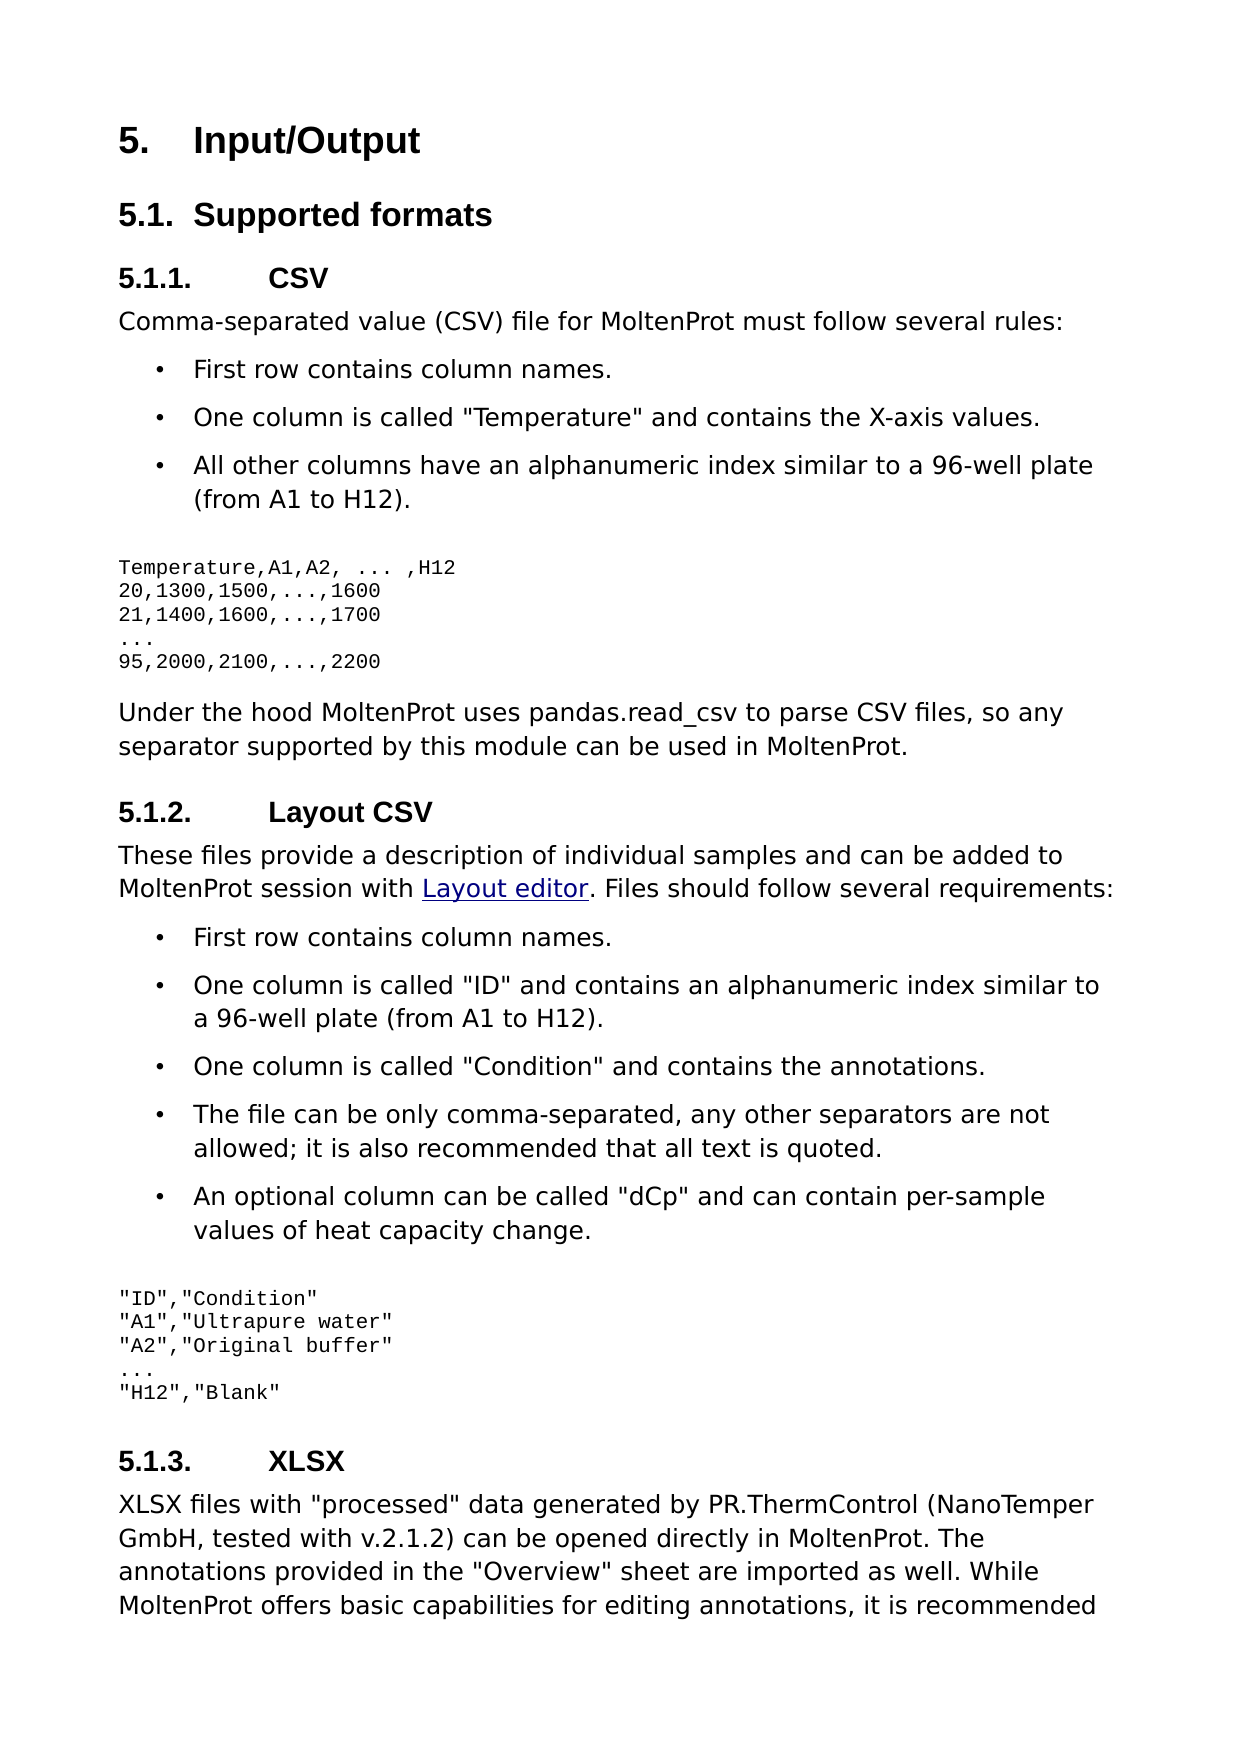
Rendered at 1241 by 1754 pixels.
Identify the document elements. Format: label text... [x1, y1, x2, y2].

text 21,1400,1600,...,1700 [118, 604, 1122, 628]
subtitle XLSX [118, 1444, 1122, 1478]
list The file can be only comma-separated, any other separators are not allowed; it is also recommended that all text is quoted. [156, 1101, 1122, 1163]
text ... [118, 1359, 1122, 1382]
list An optional column can be called "dCp" and can contain per-sample values of heat capacity change. [156, 1182, 1122, 1245]
text ... [118, 628, 1122, 651]
text Comma-separated value (CSV) file for MoltenProt must follow several rules: [118, 307, 1122, 336]
text "A2","Original buffer" [118, 1335, 1122, 1359]
text "A1","Ultrapure water" [118, 1311, 1122, 1335]
subtitle Layout CSV [118, 795, 1122, 829]
subtitle CSV [118, 261, 1122, 294]
text "H12","Blank" [118, 1382, 1122, 1406]
text XLSX files with "processed" data generated by PR.ThermControl (NanoTemper GmbH, tested with v.2.1.2) can be opened directly in MoltenProt. The annotations provided in the "Overview" sheet are imported as well. While MoltenProt offers basic capabilities for editing annotations, it is recommended [118, 1490, 1122, 1620]
text "ID","Condition" [118, 1288, 1122, 1311]
list First row contains column names. [156, 355, 1122, 384]
list One column is called "Condition" and contains the annotations. [156, 1053, 1122, 1082]
list First row contains column names. [156, 923, 1122, 952]
text 95,2000,2100,...,2200 [118, 651, 1122, 675]
text Under the hood MoltenProt uses pandas.read_csv to parse CSV files, so any separator supported by this module can be used in MoltenProt. [118, 699, 1122, 761]
text Temperature,A1,A2, ... ,H12 [118, 557, 1122, 580]
subtitle Input/Output [118, 118, 1122, 162]
list One column is called "ID" and contains an alphanumeric index similar to a 96-well plate (from A1 to H12). [156, 971, 1122, 1034]
subtitle Supported formats [118, 195, 1122, 234]
list One column is called "Temperature" and contains the X-axis values. [156, 403, 1122, 432]
text These files provide a description of individual samples and can be added to MoltenProt session with Layout editor. Files should follow several requirements: [118, 841, 1122, 904]
list All other columns have an alphanumeric index similar to a 96-well plate (from A1 to H12). [156, 451, 1122, 514]
text 20,1300,1500,...,1600 [118, 580, 1122, 604]
